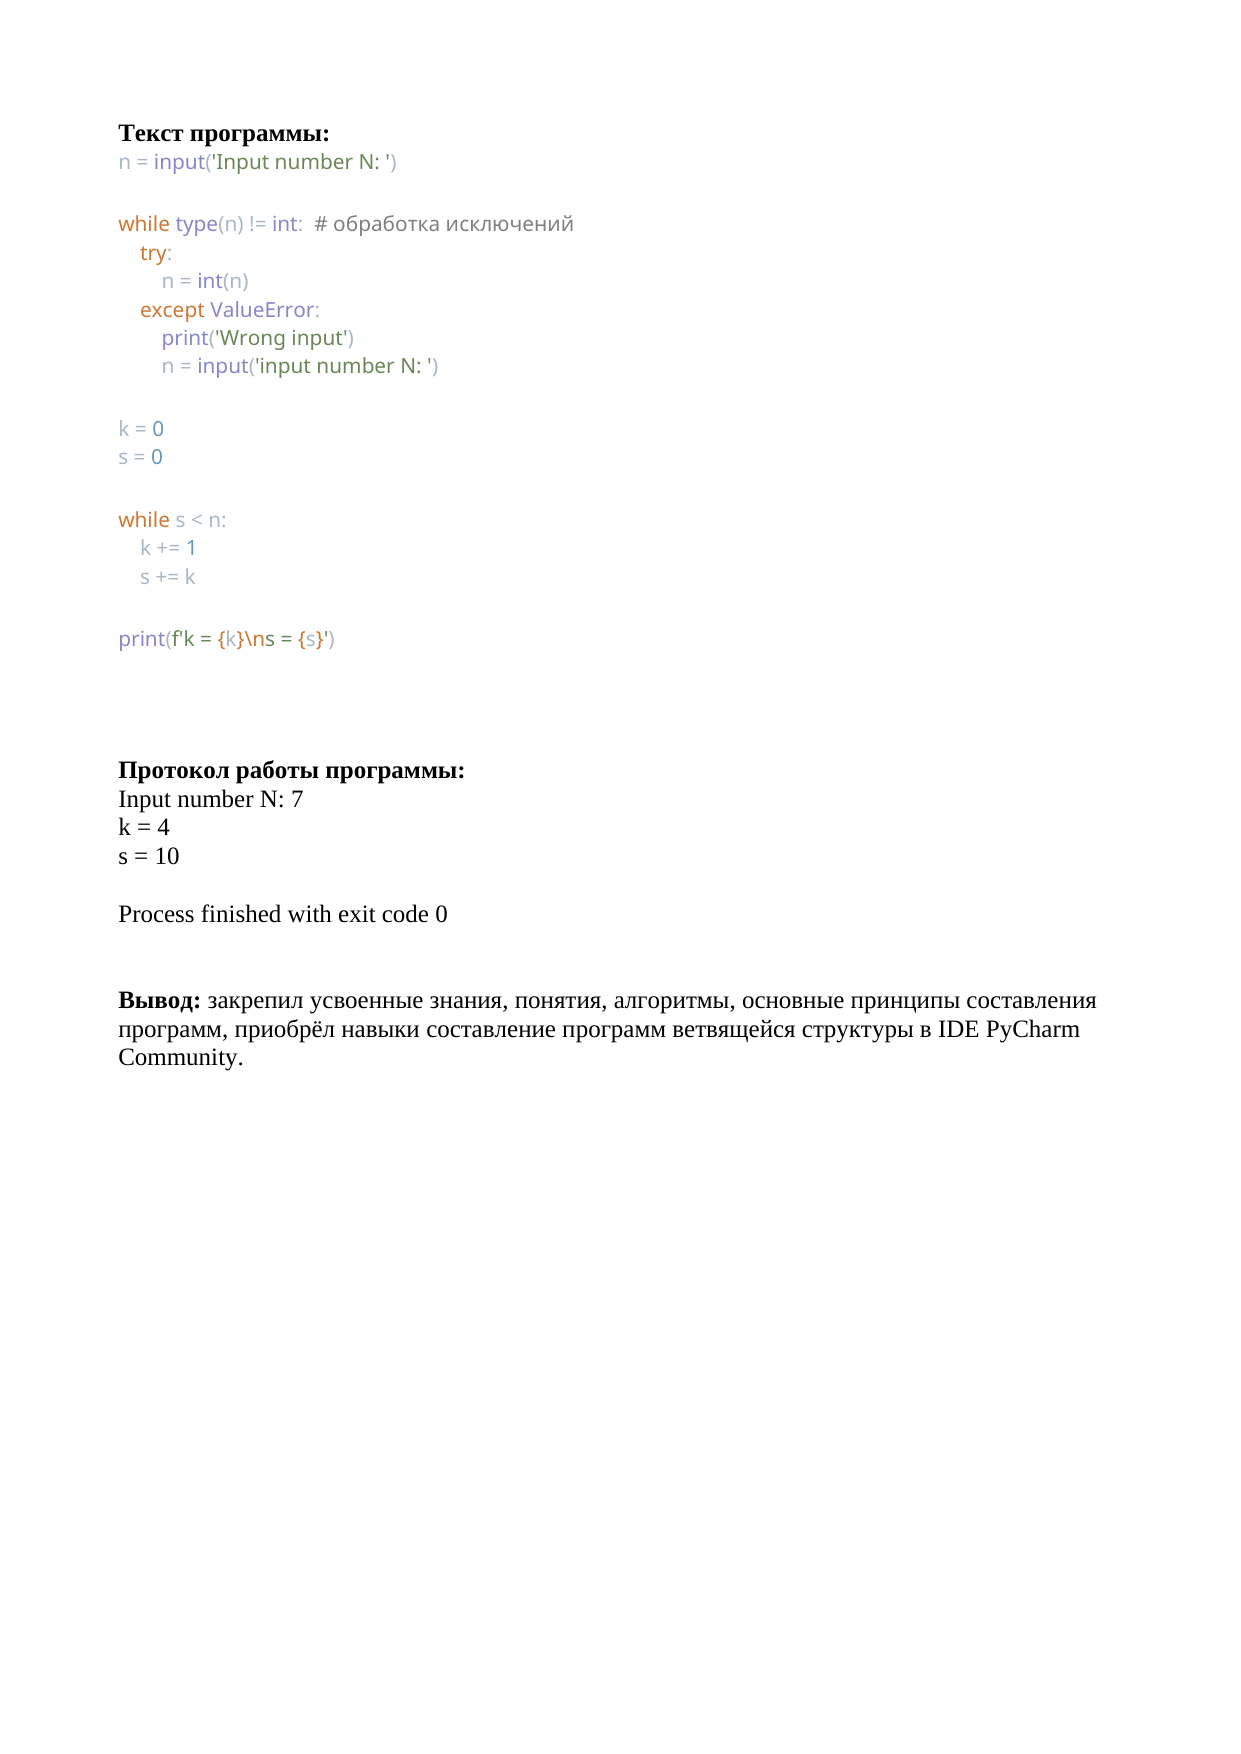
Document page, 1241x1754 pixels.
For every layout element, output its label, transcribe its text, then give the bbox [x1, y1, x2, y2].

text Текст программы: [118, 118, 1122, 147]
text s = 10 [118, 841, 1122, 870]
text n = input('Input number N: ') while type(n) != int: # обработка исключений try: n = int(n) except ValueError: print('Wrong input') n = input('input number N: ') k = 0 s = 0 while s < n: k += 1 s += k print(f'k = {k}\ns = {s}') [118, 147, 1122, 653]
text Протокол работы программы: [118, 755, 1122, 784]
text Input number N: 7 [118, 784, 1122, 812]
text k = 4 [118, 812, 1122, 841]
text Process finished with exit code 0 [118, 899, 1122, 927]
text Вывод: закрепил усвоенные знания, понятия, алгоритмы, основные принципы составления программ, приобрёл навыки составление программ ветвящейся структуры в IDE PyCharm Community. [118, 985, 1122, 1071]
